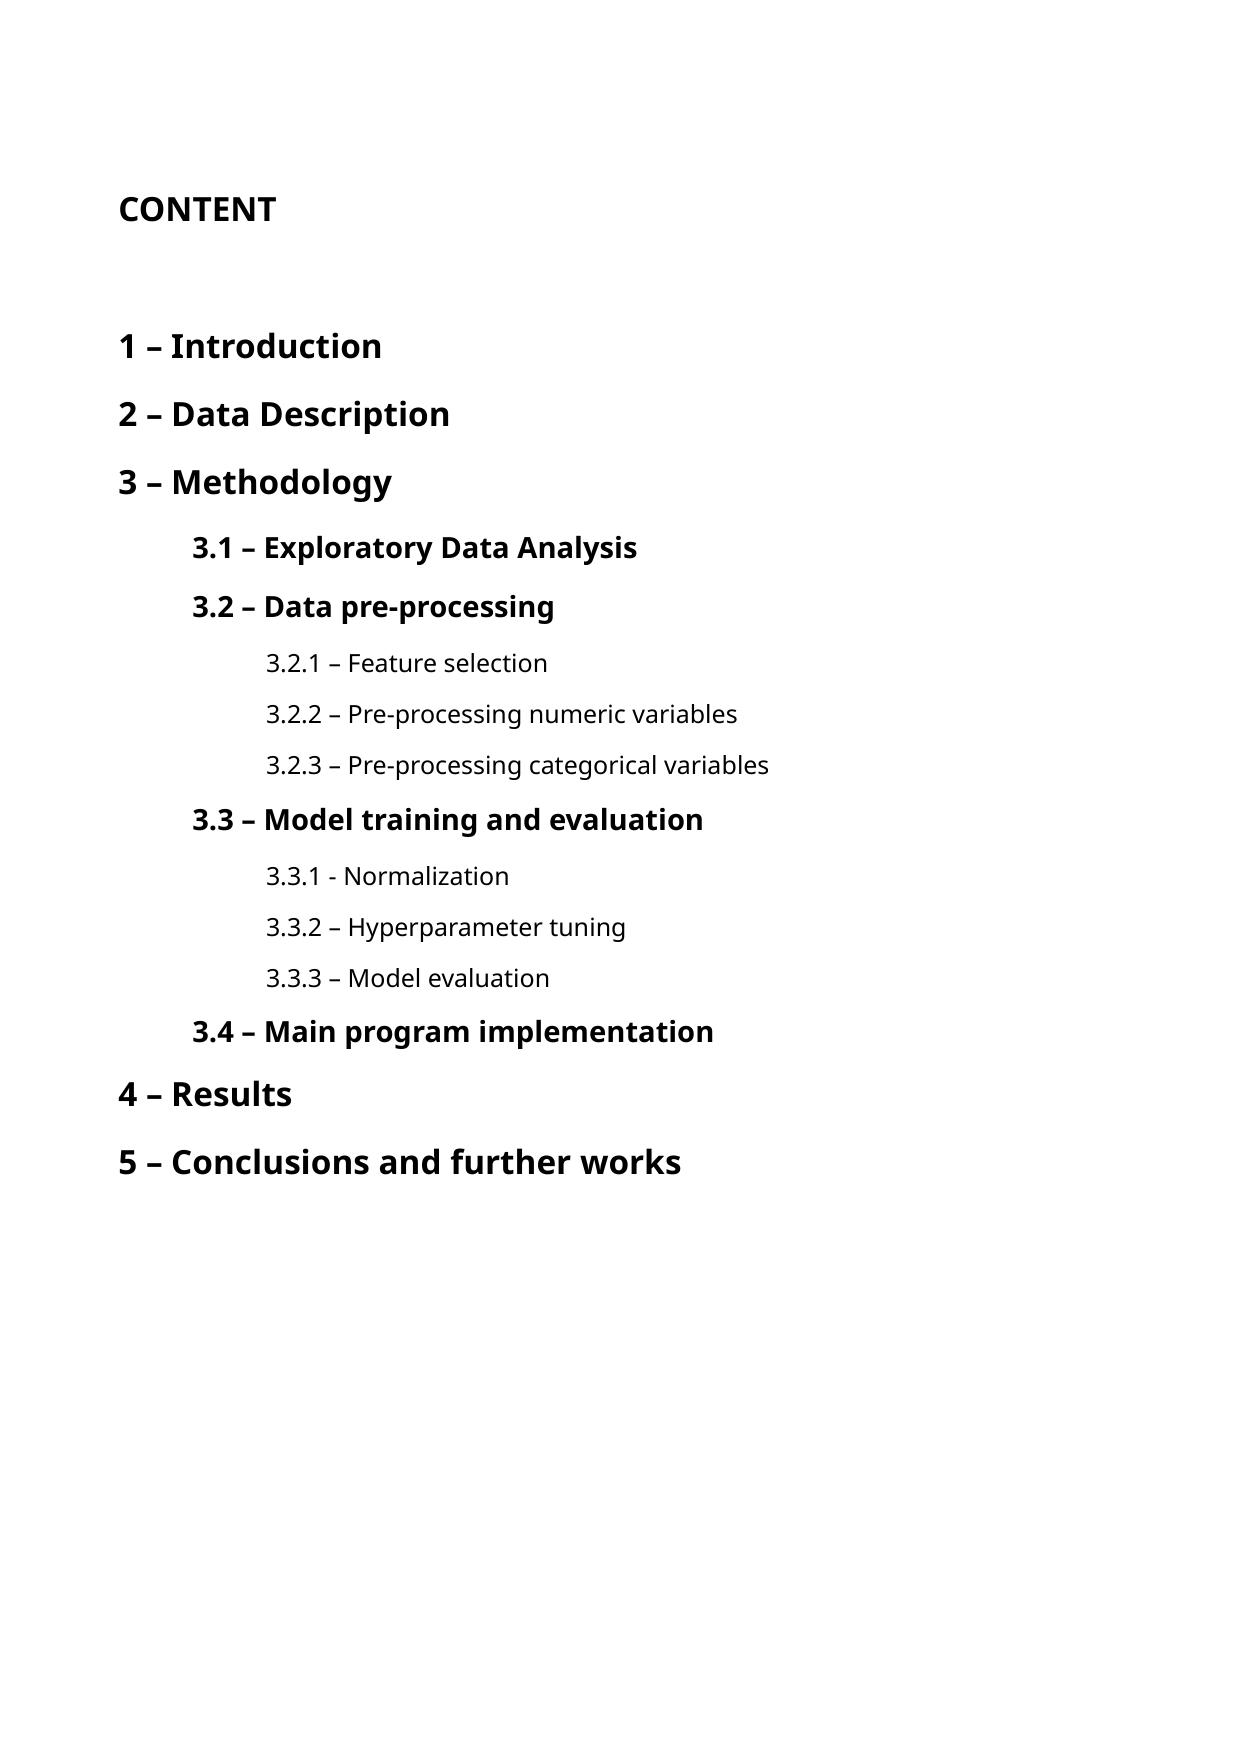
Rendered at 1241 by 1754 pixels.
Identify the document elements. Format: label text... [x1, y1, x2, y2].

text 3.2 – Data pre-processing [118, 586, 1122, 626]
text 5 – Conclusions and further works [118, 1139, 1122, 1184]
text 3.3.2 – Hyperparameter tuning [118, 909, 1122, 943]
text 3 – Methodology [118, 459, 1122, 504]
text 3.3.3 – Model evaluation [118, 961, 1122, 994]
text 3.3 – Model training and evaluation [118, 799, 1122, 839]
text 4 – Results [118, 1071, 1122, 1116]
text 3.1 – Exploratory Data Analysis [118, 527, 1122, 567]
text 1 – Introduction [118, 322, 1122, 368]
text 3.2.3 – Pre-processing categorical variables [118, 748, 1122, 782]
text 3.2.1 – Feature selection [118, 646, 1122, 680]
text 3.2.2 – Pre-processing numeric variables [118, 697, 1122, 731]
text 3.4 – Main program implementation [118, 1012, 1122, 1051]
text CONTENT [118, 186, 1122, 232]
text 3.3.1 - Normalization [118, 858, 1122, 892]
text 2 – Data Description [118, 391, 1122, 436]
